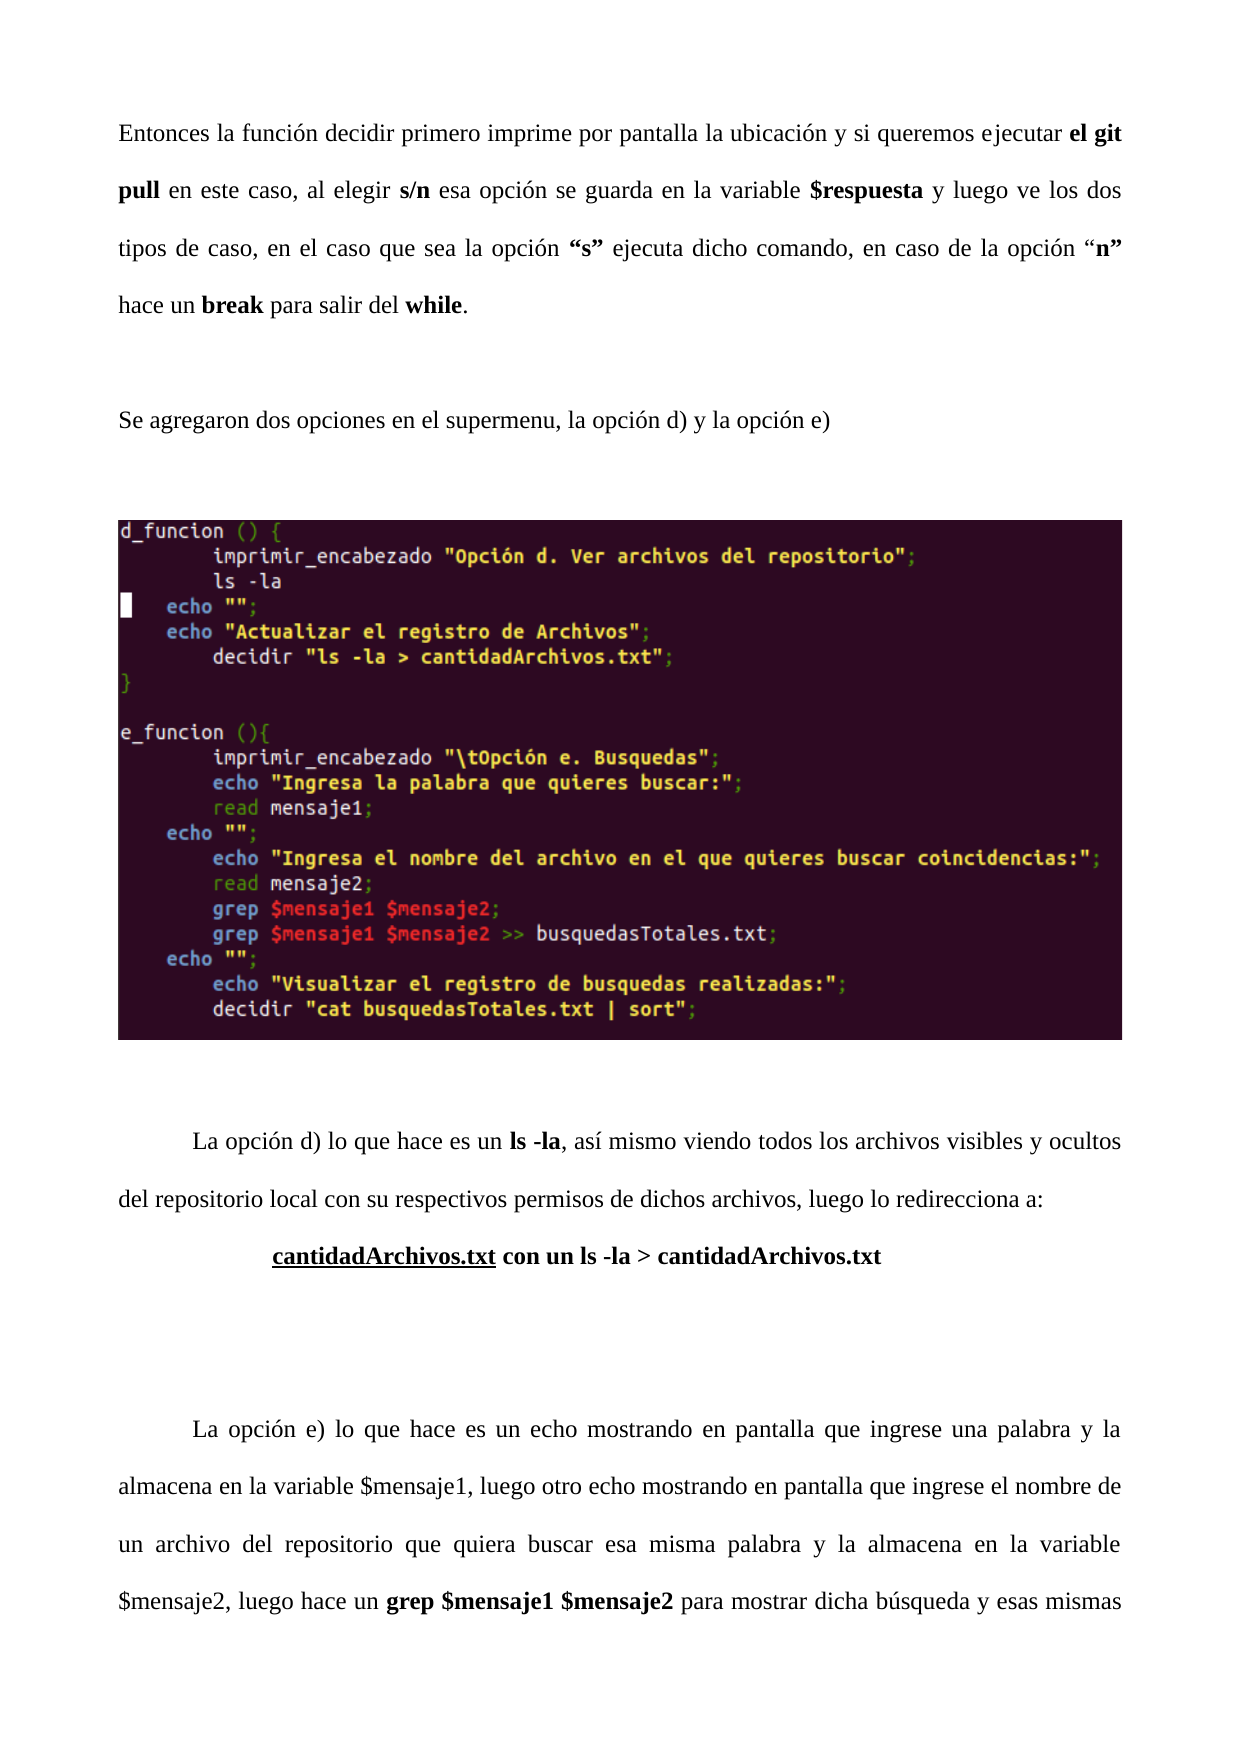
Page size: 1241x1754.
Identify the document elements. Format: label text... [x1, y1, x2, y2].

text Entonces la función decidir primero imprime por pantalla la ubicación y si queremos ejecutar el git pull en este caso, al elegir s/n esa opción se guarda en la variable $respuesta y luego ve los dos tipos de caso, en el caso que sea la opción “s” ejecuta dicho comando, en caso de la opción “n” hace un break para salir del while. [118, 118, 1122, 319]
text cantidadArchivos.txt con un ls -la > cantidadArchivos.txt [118, 1241, 1122, 1270]
text La opción e) lo que hace es un echo mostrando en pantalla que ingrese una palabra y la almacena en la variable $mensaje1, luego otro echo mostrando en pantalla que ingrese el nombre de un archivo del repositorio que quiera buscar esa misma palabra y la almacena en la variable $mensaje2, luego hace un grep $mensaje1 $mensaje2 para mostrar dicha búsqueda y esas mismas [118, 1414, 1122, 1615]
text Se agregaron dos opciones en el supermenu, la opción d) y la opción e) [118, 406, 1122, 434]
picture [118, 520, 1123, 1040]
text La opción d) lo que hace es un ls -la, así mismo viendo todos los archivos visibles y ocultos del repositorio local con su respectivos permisos de dichos archivos, luego lo redirecciona a: [118, 1126, 1122, 1212]
